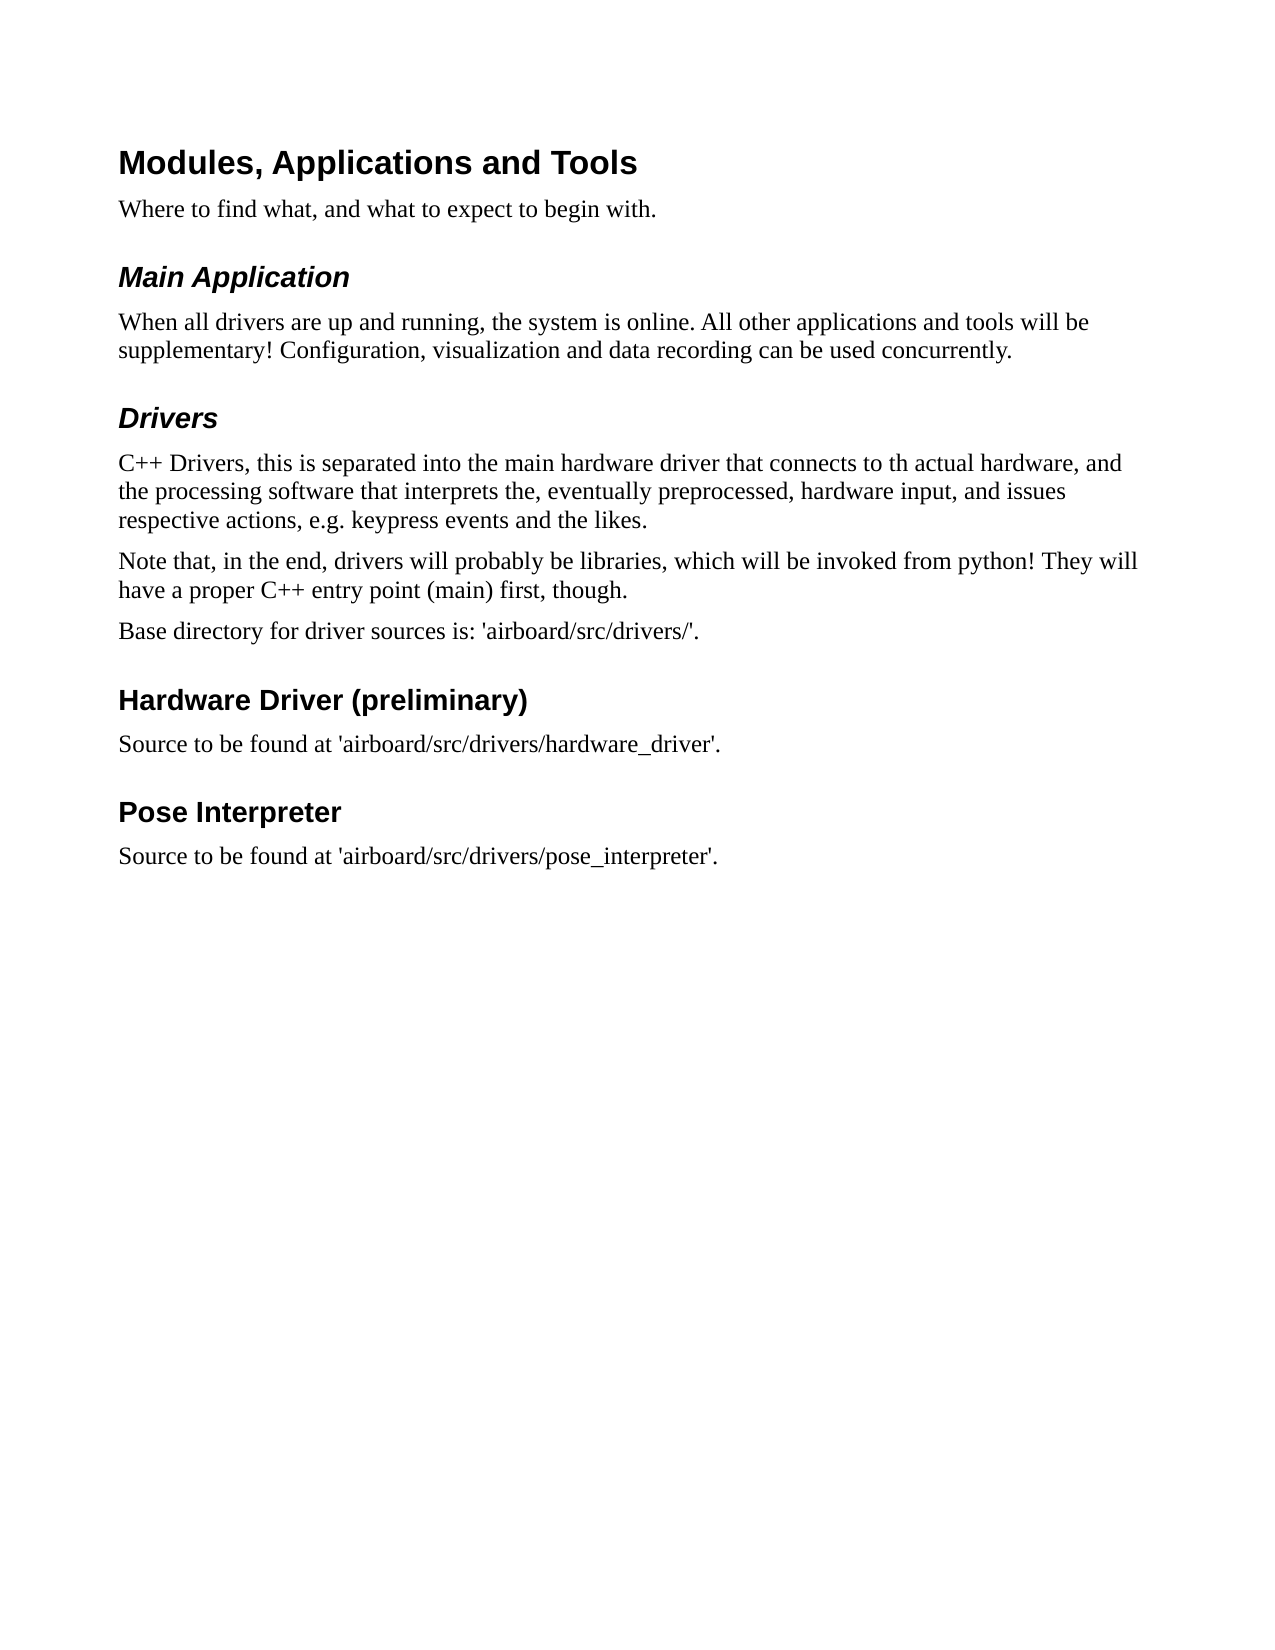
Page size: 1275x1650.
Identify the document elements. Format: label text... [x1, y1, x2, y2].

text C++ Drivers, this is separated into the main hardware driver that connects to th actual hardware, and the processing software that interprets the, eventually preprocessed, hardware input, and issues respective actions, e.g. keypress events and the likes. [118, 448, 1157, 534]
text Note that, in the end, drivers will probably be libraries, which will be invoked from python! They will have a proper C++ entry point (main) first, though. [118, 546, 1157, 604]
text Base directory for driver sources is: 'airboard/src/drivers/'. [118, 616, 1157, 645]
text Source to be found at 'airboard/src/drivers/pose_interpreter'. [118, 841, 1157, 870]
text Where to find what, and what to expect to begin with. [118, 194, 1157, 223]
subtitle Hardware Driver (preliminary) [118, 683, 1157, 716]
text When all drivers are up and running, the system is online. All other applications and tools will be supplementary! Configuration, visualization and data recording can be used concurrently. [118, 307, 1157, 364]
text Source to be found at 'airboard/src/drivers/hardware_driver'. [118, 729, 1157, 757]
subtitle Main Application [118, 261, 1157, 294]
subtitle Pose Interpreter [118, 795, 1157, 828]
subtitle Drivers [118, 402, 1157, 435]
subtitle Modules, Applications and Tools [118, 143, 1157, 182]
